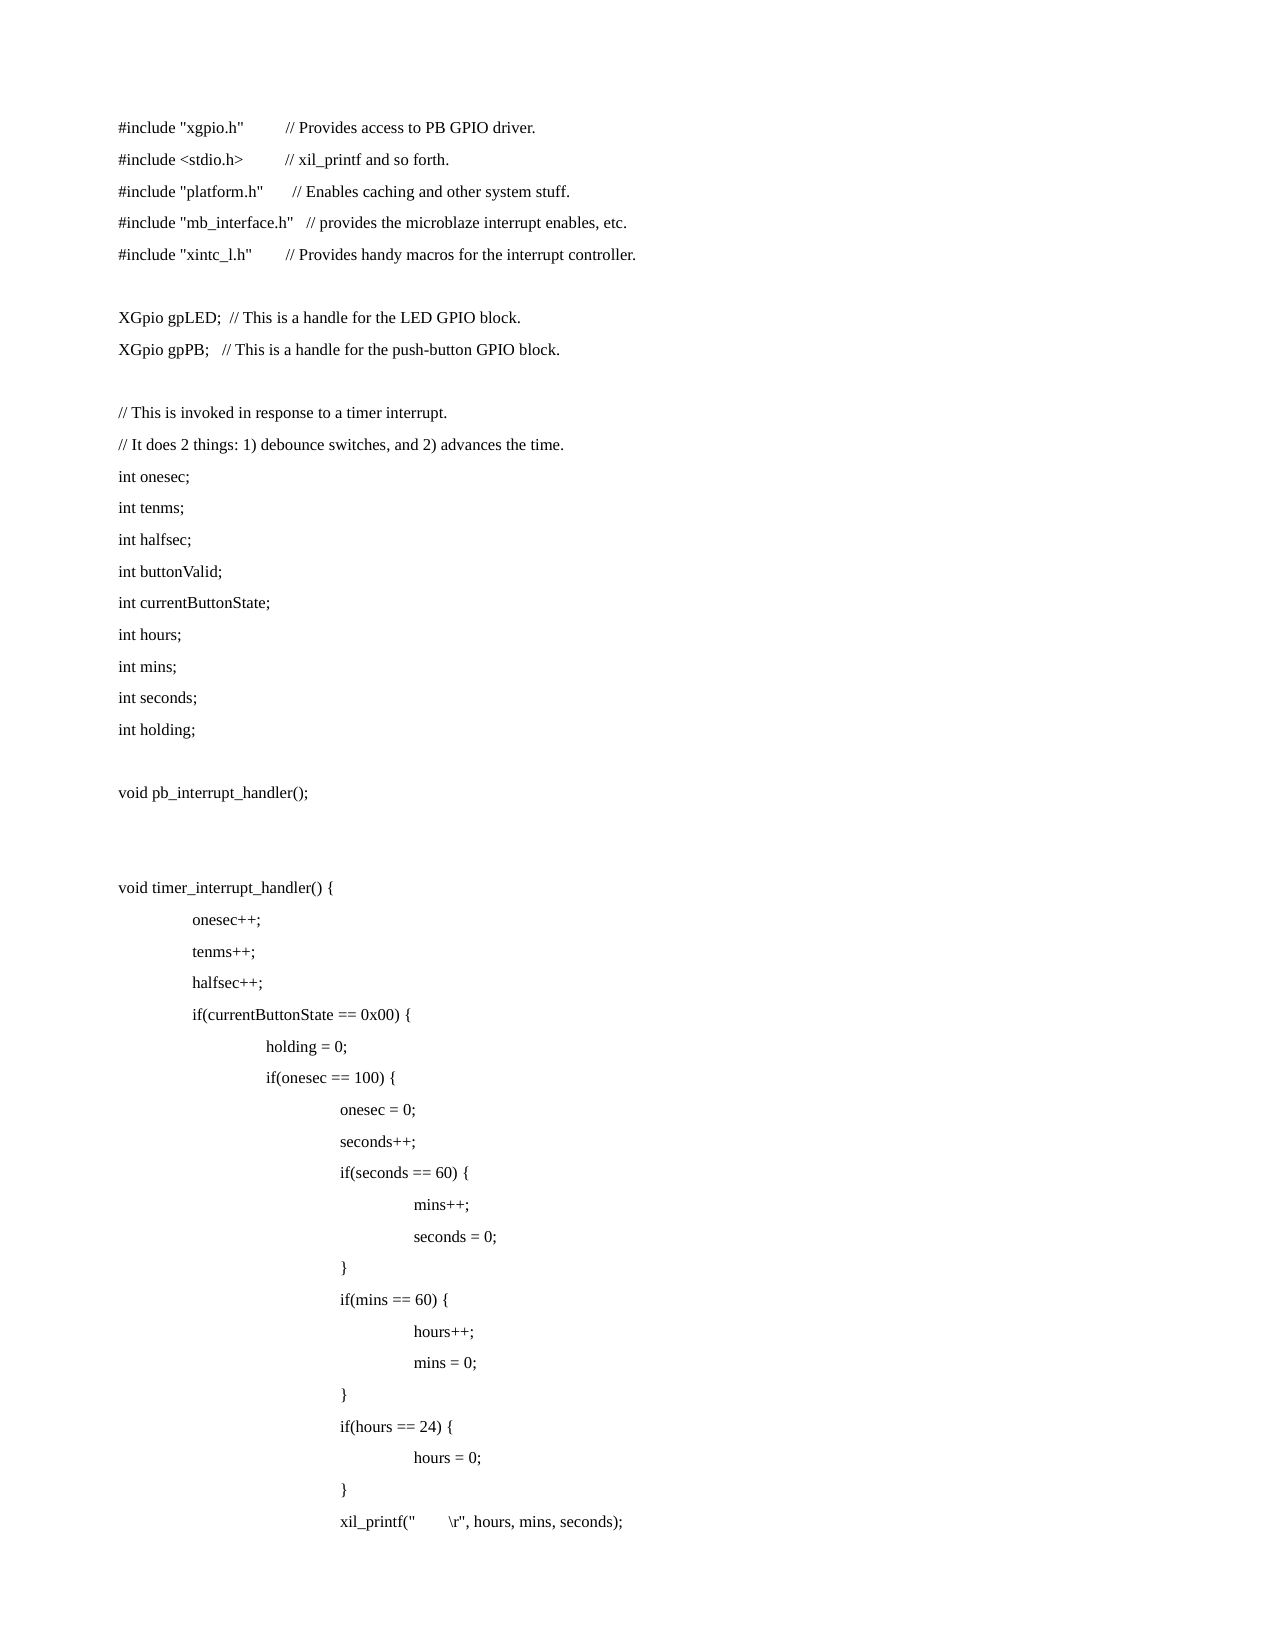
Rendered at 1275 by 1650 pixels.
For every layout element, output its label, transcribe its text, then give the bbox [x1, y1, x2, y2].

text #include <stdio.h> // xil_printf and so forth. [118, 150, 1157, 169]
text tenms++; [118, 941, 1157, 961]
text } [118, 1385, 1157, 1404]
text if(hours == 24) { [118, 1416, 1157, 1436]
text void timer_interrupt_handler() { [118, 878, 1157, 897]
text hours = 0; [118, 1448, 1157, 1467]
text int holding; [118, 720, 1157, 739]
text if(mins == 60) { [118, 1290, 1157, 1309]
text int hours; [118, 625, 1157, 644]
text xil_printf(" \r", hours, mins, seconds); [118, 1511, 1157, 1531]
text int seconds; [118, 688, 1157, 707]
text #include "xintc_l.h" // Provides handy macros for the interrupt controller. [118, 245, 1157, 264]
text int mins; [118, 656, 1157, 676]
text int onesec; [118, 466, 1157, 486]
text seconds++; [118, 1131, 1157, 1151]
text XGpio gpLED; // This is a handle for the LED GPIO block. [118, 308, 1157, 327]
text // It does 2 things: 1) debounce switches, and 2) advances the time. [118, 435, 1157, 454]
text halfsec++; [118, 973, 1157, 992]
text #include "platform.h" // Enables caching and other system stuff. [118, 181, 1157, 201]
text onesec = 0; [118, 1100, 1157, 1119]
text mins++; [118, 1195, 1157, 1214]
text #include "mb_interface.h" // provides the microblaze interrupt enables, etc. [118, 213, 1157, 232]
text } [118, 1480, 1157, 1499]
text // This is invoked in response to a timer interrupt. [118, 403, 1157, 422]
text mins = 0; [118, 1353, 1157, 1372]
text int currentButtonState; [118, 593, 1157, 612]
text #include "xgpio.h" // Provides access to PB GPIO driver. [118, 118, 1157, 137]
text hours++; [118, 1321, 1157, 1341]
text onesec++; [118, 910, 1157, 929]
text if(onesec == 100) { [118, 1068, 1157, 1087]
text XGpio gpPB; // This is a handle for the push-button GPIO block. [118, 340, 1157, 359]
text holding = 0; [118, 1036, 1157, 1056]
text int halfsec; [118, 530, 1157, 549]
text int buttonValid; [118, 561, 1157, 581]
text void pb_interrupt_handler(); [118, 783, 1157, 802]
text if(seconds == 60) { [118, 1163, 1157, 1182]
text int tenms; [118, 498, 1157, 517]
text seconds = 0; [118, 1226, 1157, 1246]
text if(currentButtonState == 0x00) { [118, 1005, 1157, 1024]
text } [118, 1258, 1157, 1277]
